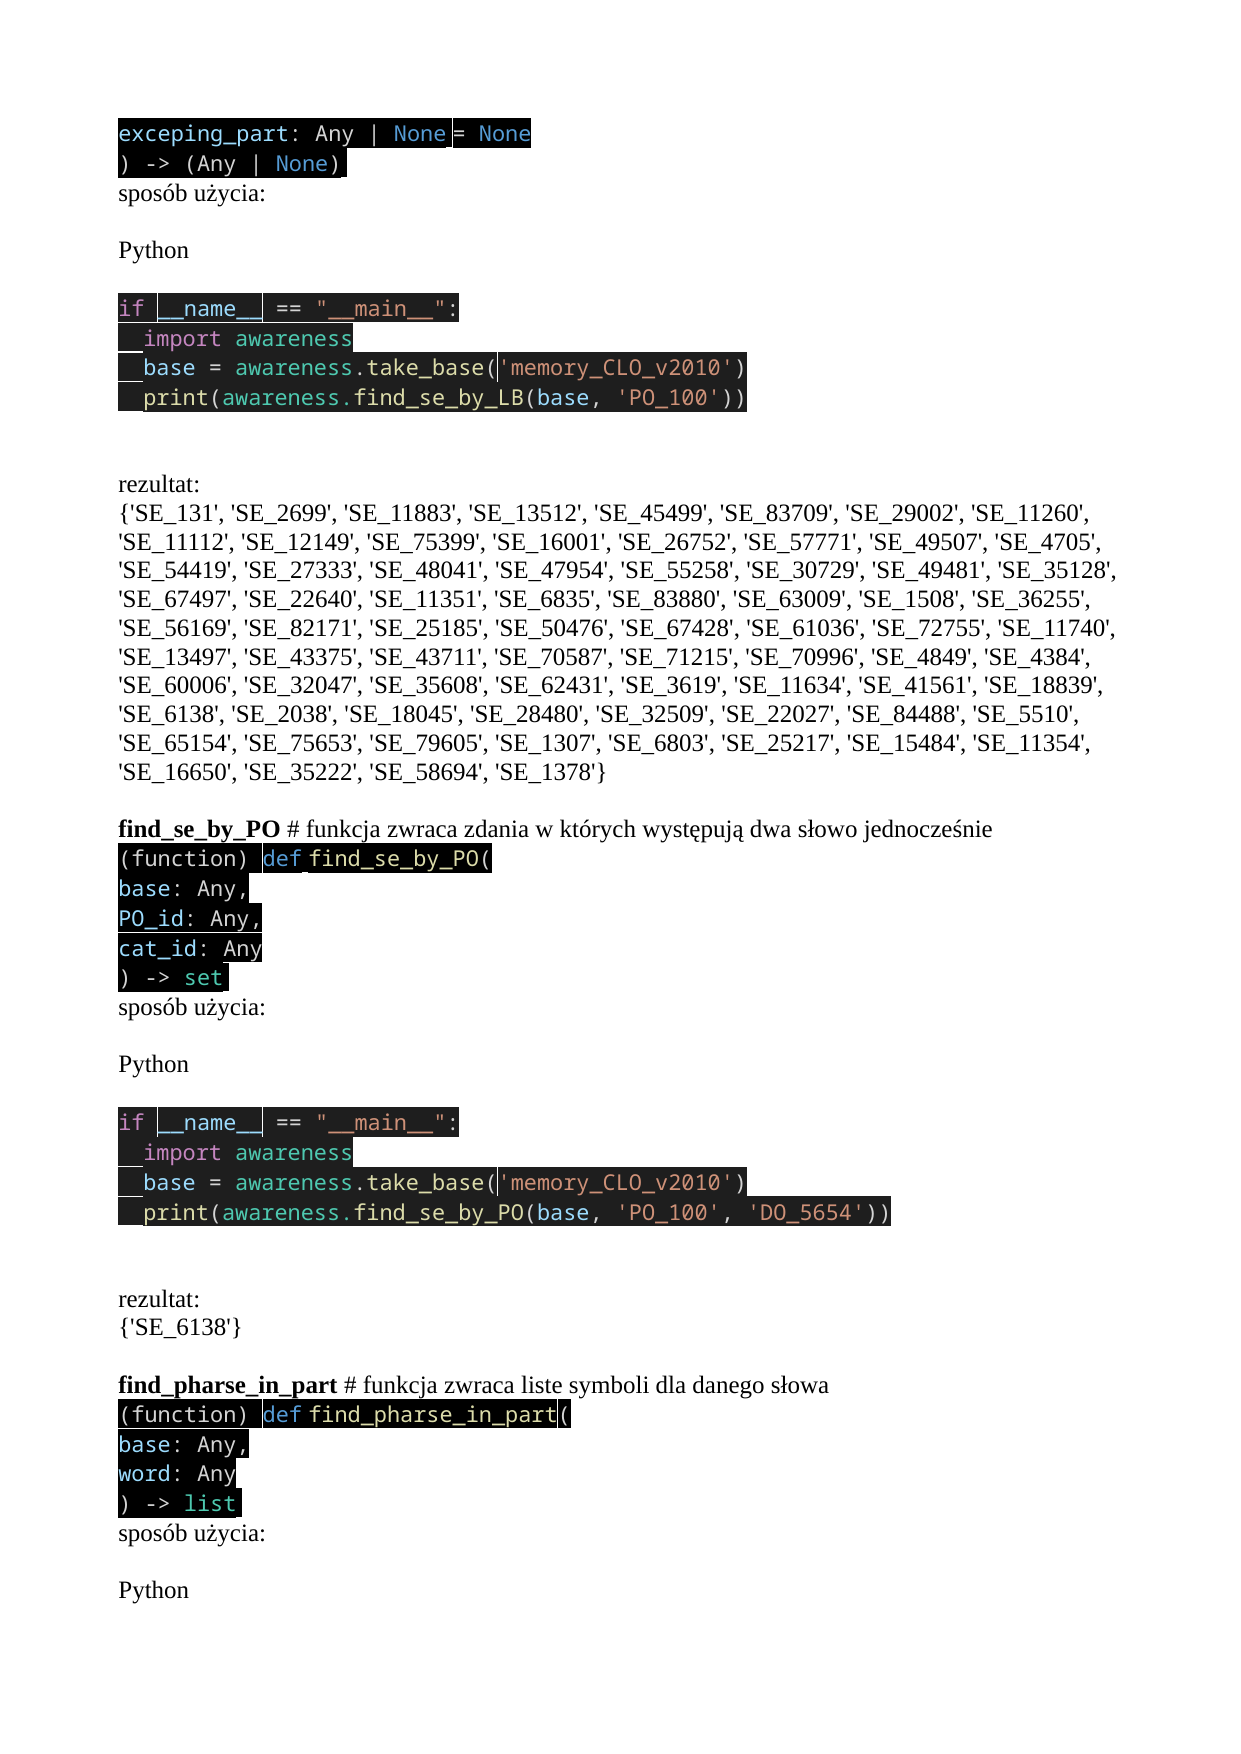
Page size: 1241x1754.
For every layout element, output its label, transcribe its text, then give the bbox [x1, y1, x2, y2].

text print(awareness.find_se_by_PO(base, 'PO_100', 'DO_5654')) [118, 1196, 1122, 1226]
text sposób użycia: [118, 178, 1122, 206]
text exceping_part: Any | None = None ) -> (Any | None) [118, 118, 1122, 178]
text (function) def find_pharse_in_part( base: Any, word: Any ) -> list [118, 1399, 1122, 1518]
text if __name__ == "__main__": [118, 1107, 1122, 1137]
text import awareness [118, 1137, 1122, 1167]
text (function) def find_se_by_PO( base: Any, PO_id: Any, cat_id: Any ) -> set [118, 843, 1122, 992]
text base = awareness.take_base('memory_CLO_v2010') [118, 352, 1122, 382]
text Python [118, 1575, 1122, 1604]
text {'SE_6138'} [118, 1312, 1122, 1341]
text rezultat: [118, 1284, 1122, 1312]
text find_se_by_PO # funkcja zwraca zdania w których występują dwa słowo jednocześnie [118, 814, 1122, 843]
text sposób użycia: [118, 1518, 1122, 1547]
text sposób użycia: [118, 992, 1122, 1021]
text find_pharse_in_part # funkcja zwraca liste symboli dla danego słowa [118, 1370, 1122, 1399]
text print(awareness.find_se_by_LB(base, 'PO_100')) [118, 382, 1122, 412]
text import awareness [118, 322, 1122, 352]
text if __name__ == "__main__": [118, 293, 1122, 322]
text rezultat: [118, 469, 1122, 498]
text Python [118, 1049, 1122, 1078]
text base = awareness.take_base('memory_CLO_v2010') [118, 1167, 1122, 1196]
text Python [118, 235, 1122, 264]
text {'SE_131', 'SE_2699', 'SE_11883', 'SE_13512', 'SE_45499', 'SE_83709', 'SE_29002', 'SE_11260', 'SE_11112', 'SE_12149', 'SE_75399', 'SE_16001', 'SE_26752', 'SE_57771', 'SE_49507', 'SE_4705', 'SE_54419', 'SE_27333', 'SE_48041', 'SE_47954', 'SE_55258', 'SE_30729', 'SE_49481', 'SE_35128', 'SE_67497', 'SE_22640', 'SE_11351', 'SE_6835', 'SE_83880', 'SE_63009', 'SE_1508', 'SE_36255', 'SE_56169', 'SE_82171', 'SE_25185', 'SE_50476', 'SE_67428', 'SE_61036', 'SE_72755', 'SE_11740', 'SE_13497', 'SE_43375', 'SE_43711', 'SE_70587', 'SE_71215', 'SE_70996', 'SE_4849', 'SE_4384', 'SE_60006', 'SE_32047', 'SE_35608', 'SE_62431', 'SE_3619', 'SE_11634', 'SE_41561', 'SE_18839', 'SE_6138', 'SE_2038', 'SE_18045', 'SE_28480', 'SE_32509', 'SE_22027', 'SE_84488', 'SE_5510', 'SE_65154', 'SE_75653', 'SE_79605', 'SE_1307', 'SE_6803', 'SE_25217', 'SE_15484', 'SE_11354', 'SE_16650', 'SE_35222', 'SE_58694', 'SE_1378'} [118, 498, 1122, 786]
